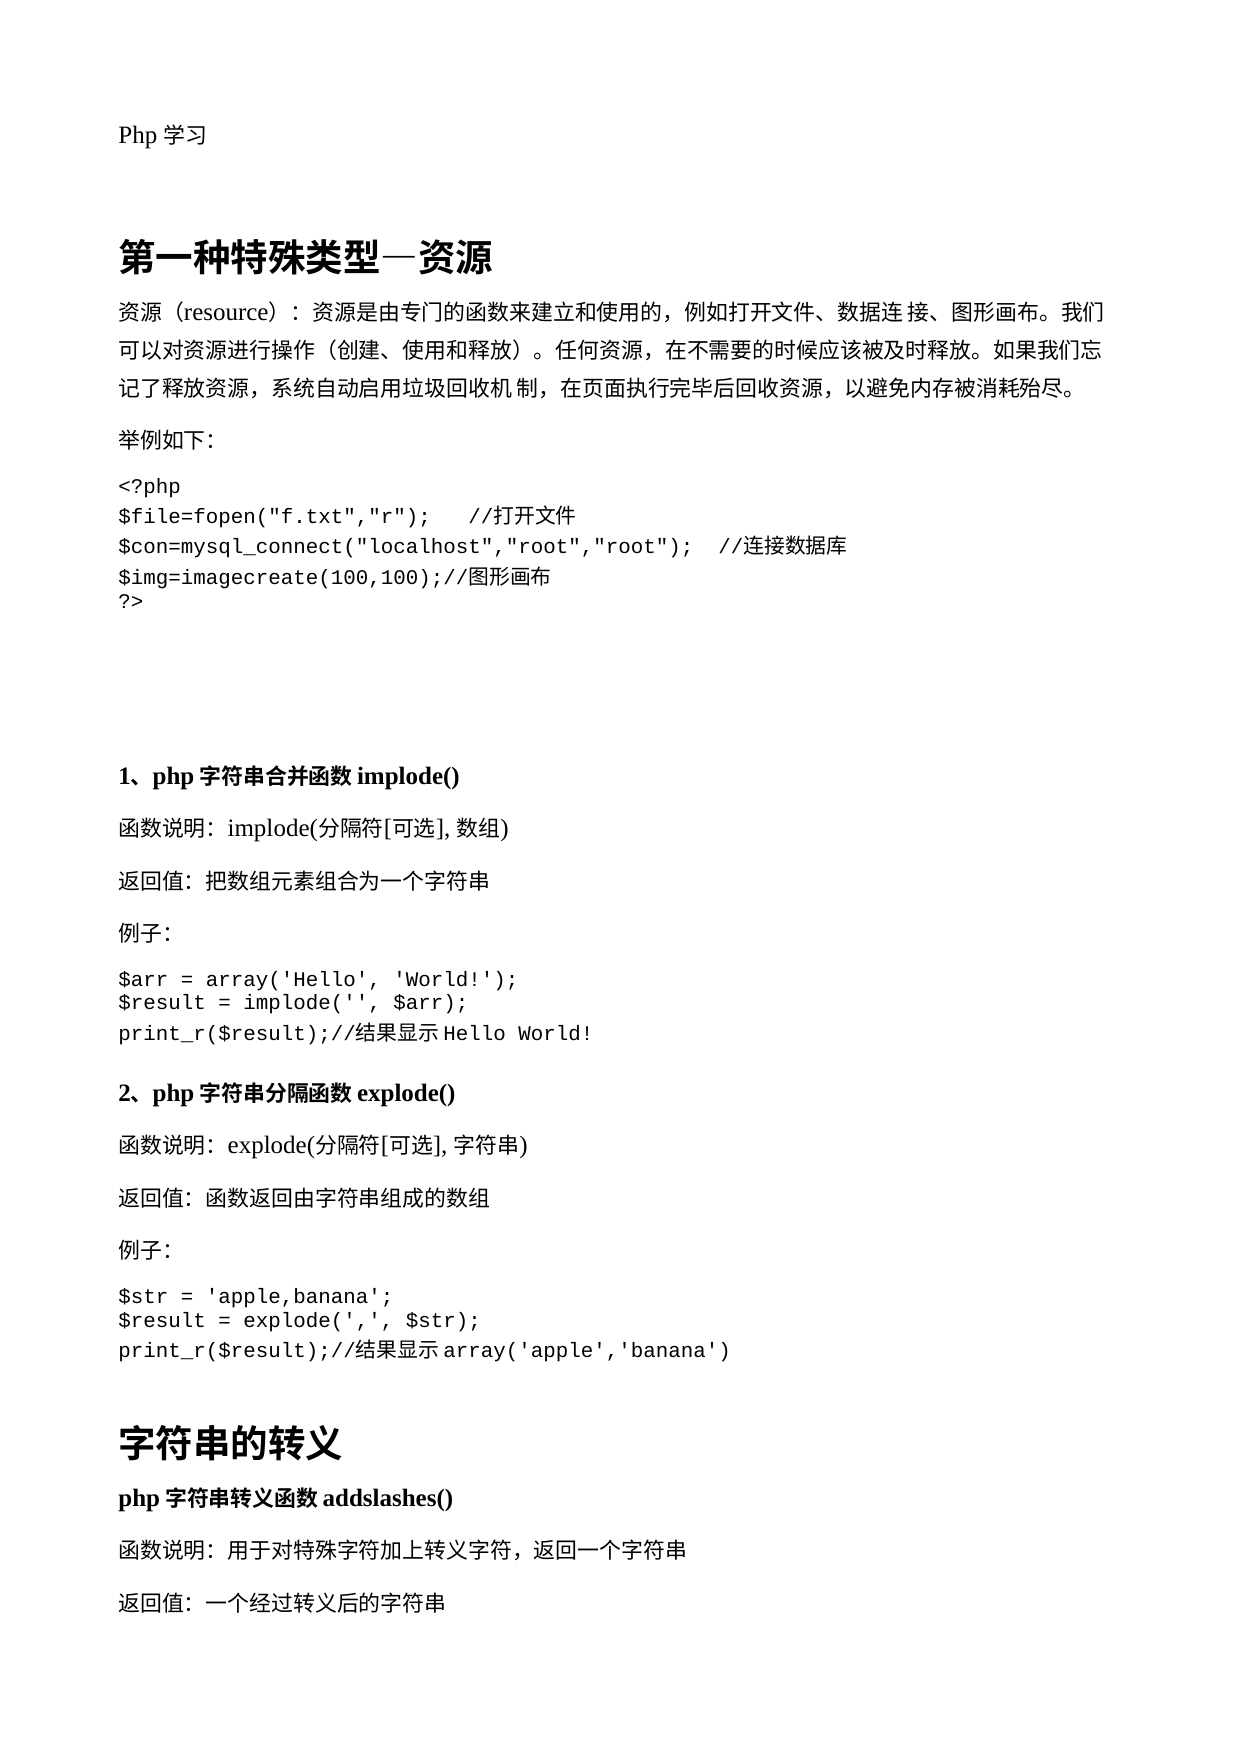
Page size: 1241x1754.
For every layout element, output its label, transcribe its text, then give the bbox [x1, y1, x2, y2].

text 函数说明：用于对特殊字符加上转义字符，返回一个字符串 [118, 1533, 1122, 1565]
text 2、php字符串分隔函数explode() [118, 1076, 1122, 1108]
text $img=imagecreate(100,100);//图形画布 [118, 560, 1122, 591]
text $file=fopen("f.txt","r"); //打开文件 [118, 499, 1122, 530]
subtitle 字符串的转义 [118, 1414, 1122, 1468]
text $result = explode(',', $str); [118, 1309, 1122, 1333]
text 资源（resource）：资源是由专门的函数来建立和使用的，例如打开文件、数据连 接、图形画布。我们可以对资源进行操作（创建、使用和释放）。任何资源，在不需要的时候应该被及时释放。如果我们忘记了释放资源，系统自动启用垃圾回收机 制，在页面执行完毕后回收资源，以避免内存被消耗殆尽。 [118, 295, 1122, 402]
text Php 学习 [118, 118, 1122, 150]
text 函数说明：implode(分隔符[可选], 数组) [118, 811, 1122, 843]
text 例子： [118, 916, 1122, 948]
text 返回值：函数返回由字符串组成的数组 [118, 1181, 1122, 1213]
text $str = 'apple,banana'; [118, 1286, 1122, 1309]
text print_r($result);//结果显示Hello World! [118, 1016, 1122, 1046]
subtitle 第一种特殊类型—资源 [118, 228, 1122, 282]
text 函数说明：explode(分隔符[可选], 字符串) [118, 1128, 1122, 1160]
text 举例如下： [118, 423, 1122, 455]
text $arr = array('Hello', 'World!'); [118, 969, 1122, 992]
text 返回值：一个经过转义后的字符串 [118, 1586, 1122, 1617]
text $result = implode('', $arr); [118, 992, 1122, 1016]
text ?> [118, 591, 1122, 614]
text 1、php字符串合并函数implode() [118, 759, 1122, 790]
text 例子： [118, 1233, 1122, 1265]
text 返回值：把数组元素组合为一个字符串 [118, 864, 1122, 895]
text <?php [118, 476, 1122, 499]
text print_r($result);//结果显示array('apple','banana') [118, 1333, 1122, 1364]
text php字符串转义函数addslashes() [118, 1481, 1122, 1512]
text $con=mysql_connect("localhost","root","root"); //连接数据库 [118, 530, 1122, 560]
